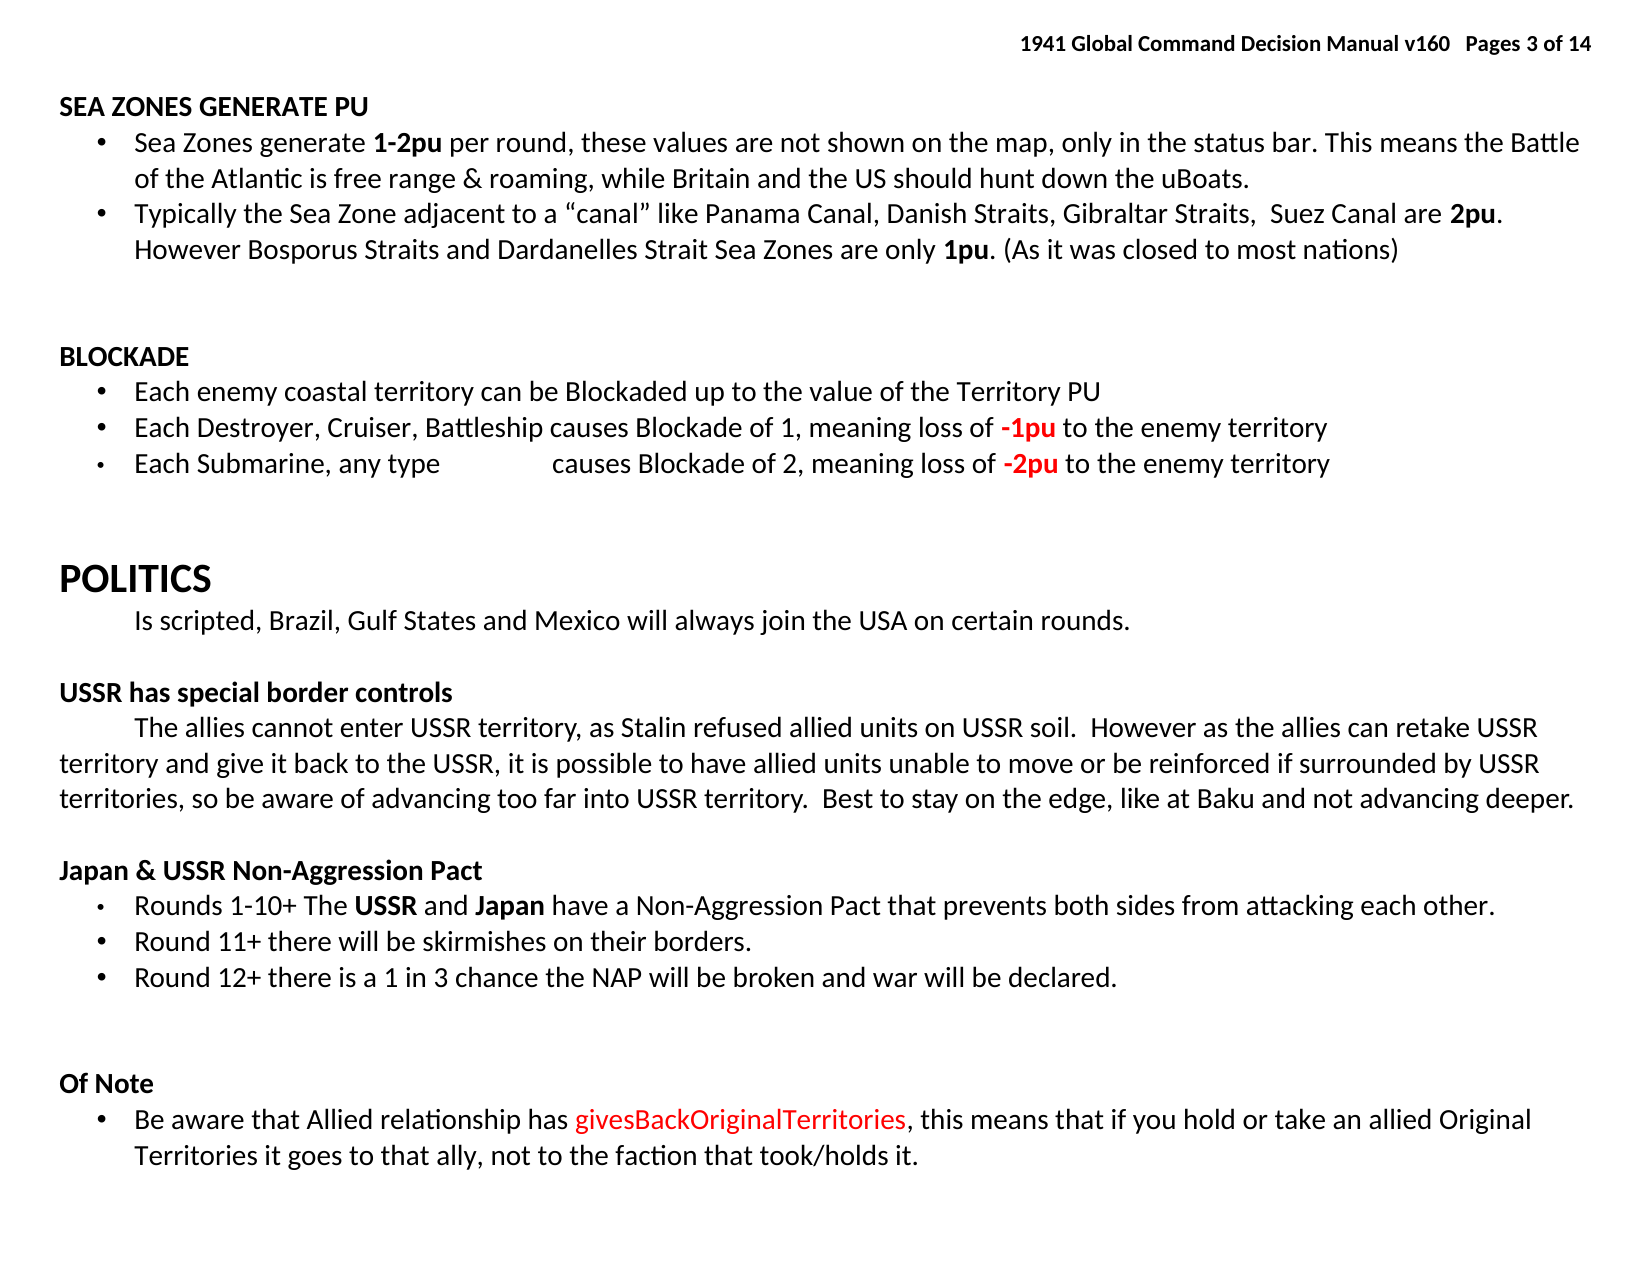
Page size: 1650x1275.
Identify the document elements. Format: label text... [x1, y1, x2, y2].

text The allies cannot enter USSR territory, as Stalin refused allied units on USSR soil. However as the allies can retake USSR territory and give it back to the USSR, it is possible to have allied units unable to move or be reinforced if surrounded by USSR territories, so be aware of advancing too far into USSR territory. Best to stay on the edge, like at Baku and not advancing deeper. [59, 709, 1591, 816]
text USSR has special border controls [59, 674, 1591, 709]
text POLITICS [59, 552, 1591, 602]
list Round 11+ there will be skirmishes on their borders. [97, 923, 1591, 959]
list Rounds 1-10+ The USSR and Japan have a Non-Aggression Pact that prevents both sides from attacking each other. [97, 887, 1591, 923]
list Round 12+ there is a 1 in 3 chance the NAP will be broken and war will be declared. [97, 959, 1591, 994]
list Be aware that Allied relationship has givesBackOriginalTerritories, this means that if you hold or take an allied Original Territories it goes to that ally, not to the faction that took/holds it. [97, 1101, 1591, 1172]
list Each Submarine, any type causes Blockade of 2, meaning loss of -2pu to the enemy territory [97, 445, 1591, 480]
list Each enemy coastal territory can be Blockaded up to the value of the Territory PU [97, 373, 1591, 409]
text BLOCKADE [59, 338, 1591, 373]
text Japan & USSR Non-Aggression Pact [59, 852, 1591, 887]
list Sea Zones generate 1-2pu per round, these values are not shown on the map, only in the status bar. This means the Battle of the Atlantic is free range & roaming, while Britain and the US should hunt down the uBoats. [97, 124, 1591, 195]
list Typically the Sea Zone adjacent to a “canal” like Panama Canal, Danish Straits, Gibraltar Straits, Suez Canal are 2pu. However Bosporus Straits and Dardanelles Strait Sea Zones are only 1pu. (As it was closed to most nations) [97, 195, 1591, 267]
text SEA ZONES GENERATE PU [59, 88, 1591, 124]
text Is scripted, Brazil, Gulf States and Mexico will always join the USA on certain rounds. [59, 602, 1591, 638]
list Each Destroyer, Cruiser, Battleship causes Blockade of 1, meaning loss of -1pu to the enemy territory [97, 409, 1591, 445]
text Of Note [59, 1066, 1591, 1101]
